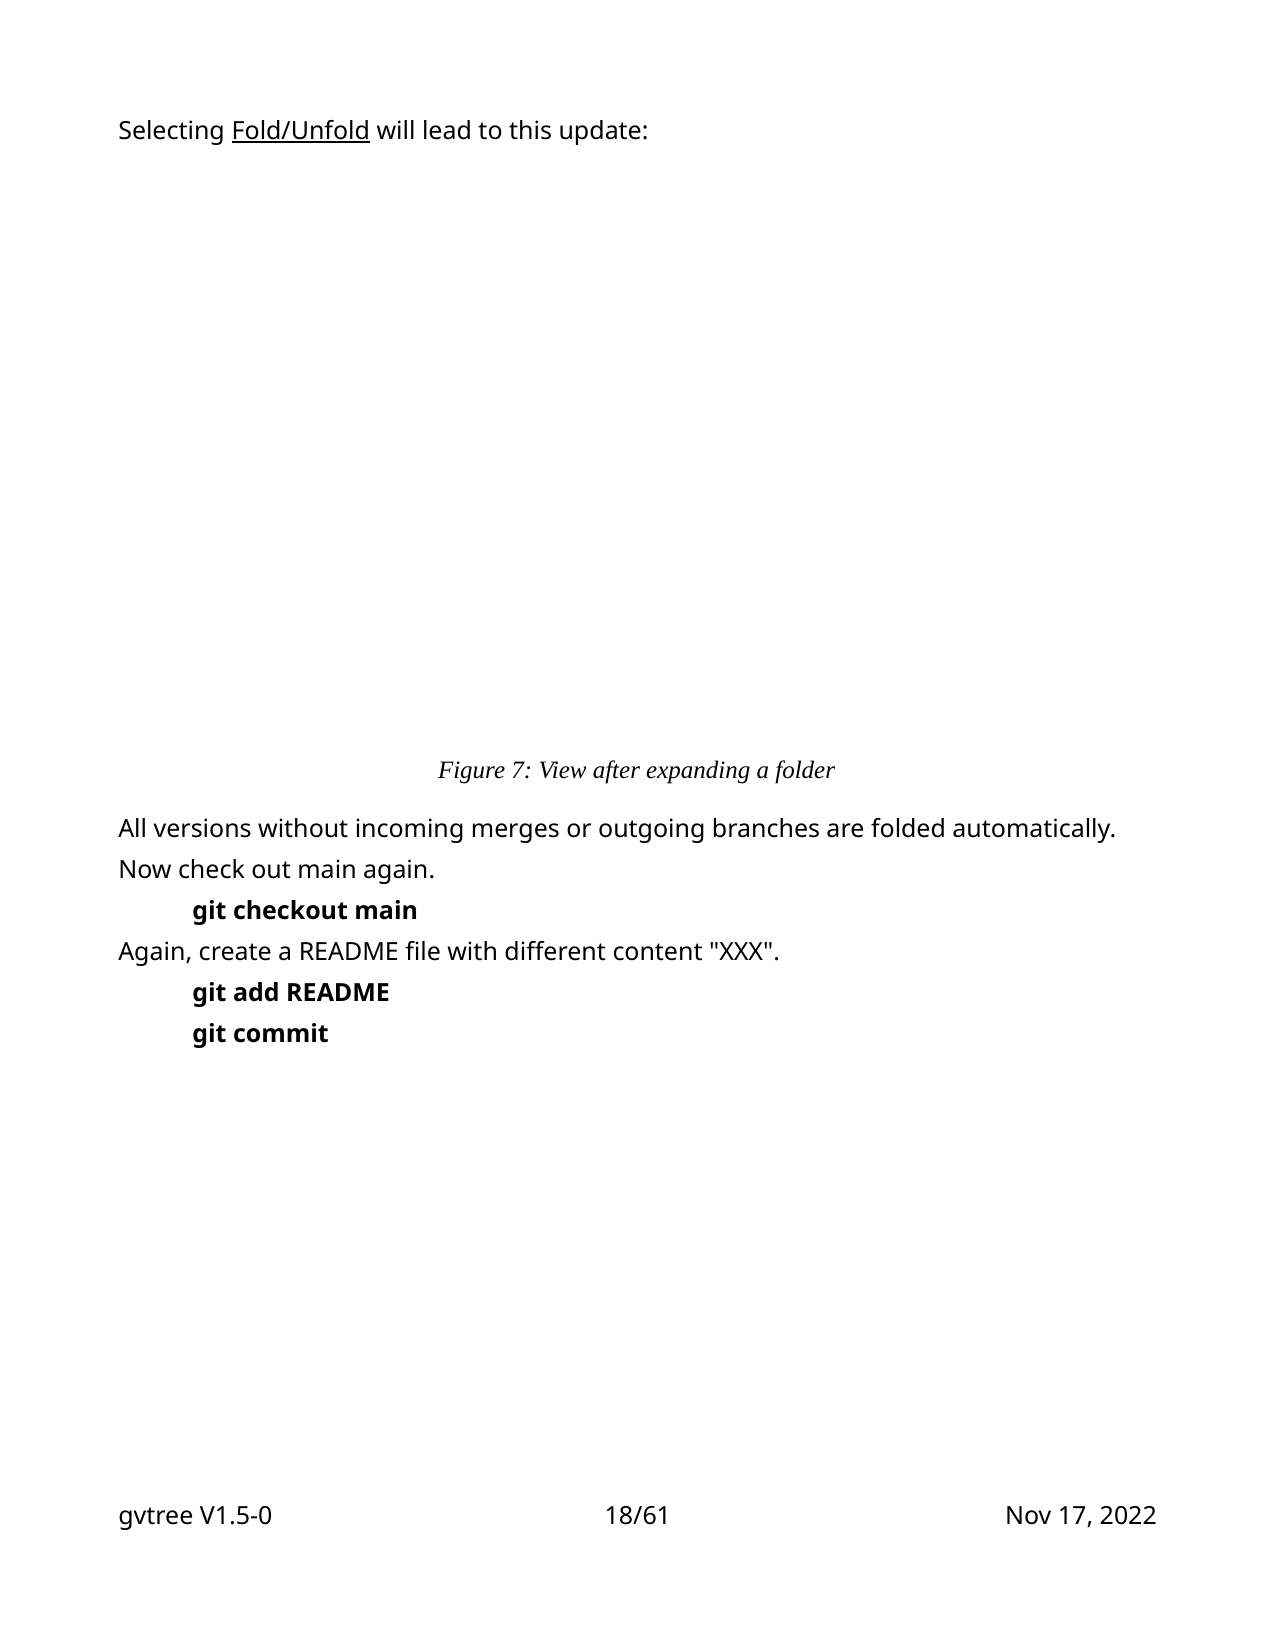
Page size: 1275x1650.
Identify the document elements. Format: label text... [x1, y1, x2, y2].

text Again, create a README file with different content "XXX". [118, 939, 1157, 965]
text Figure 7: View after expanding a folder [240, 172, 1035, 783]
text git commit [118, 1021, 1157, 1047]
text Selecting Fold/Unfold will lead to this update: [118, 118, 1157, 144]
text git checkout main [118, 898, 1157, 924]
text All versions without incoming merges or outgoing branches are folded automatically. [118, 816, 1157, 842]
text git add README [118, 980, 1157, 1006]
text Now check out main again. [118, 857, 1157, 883]
